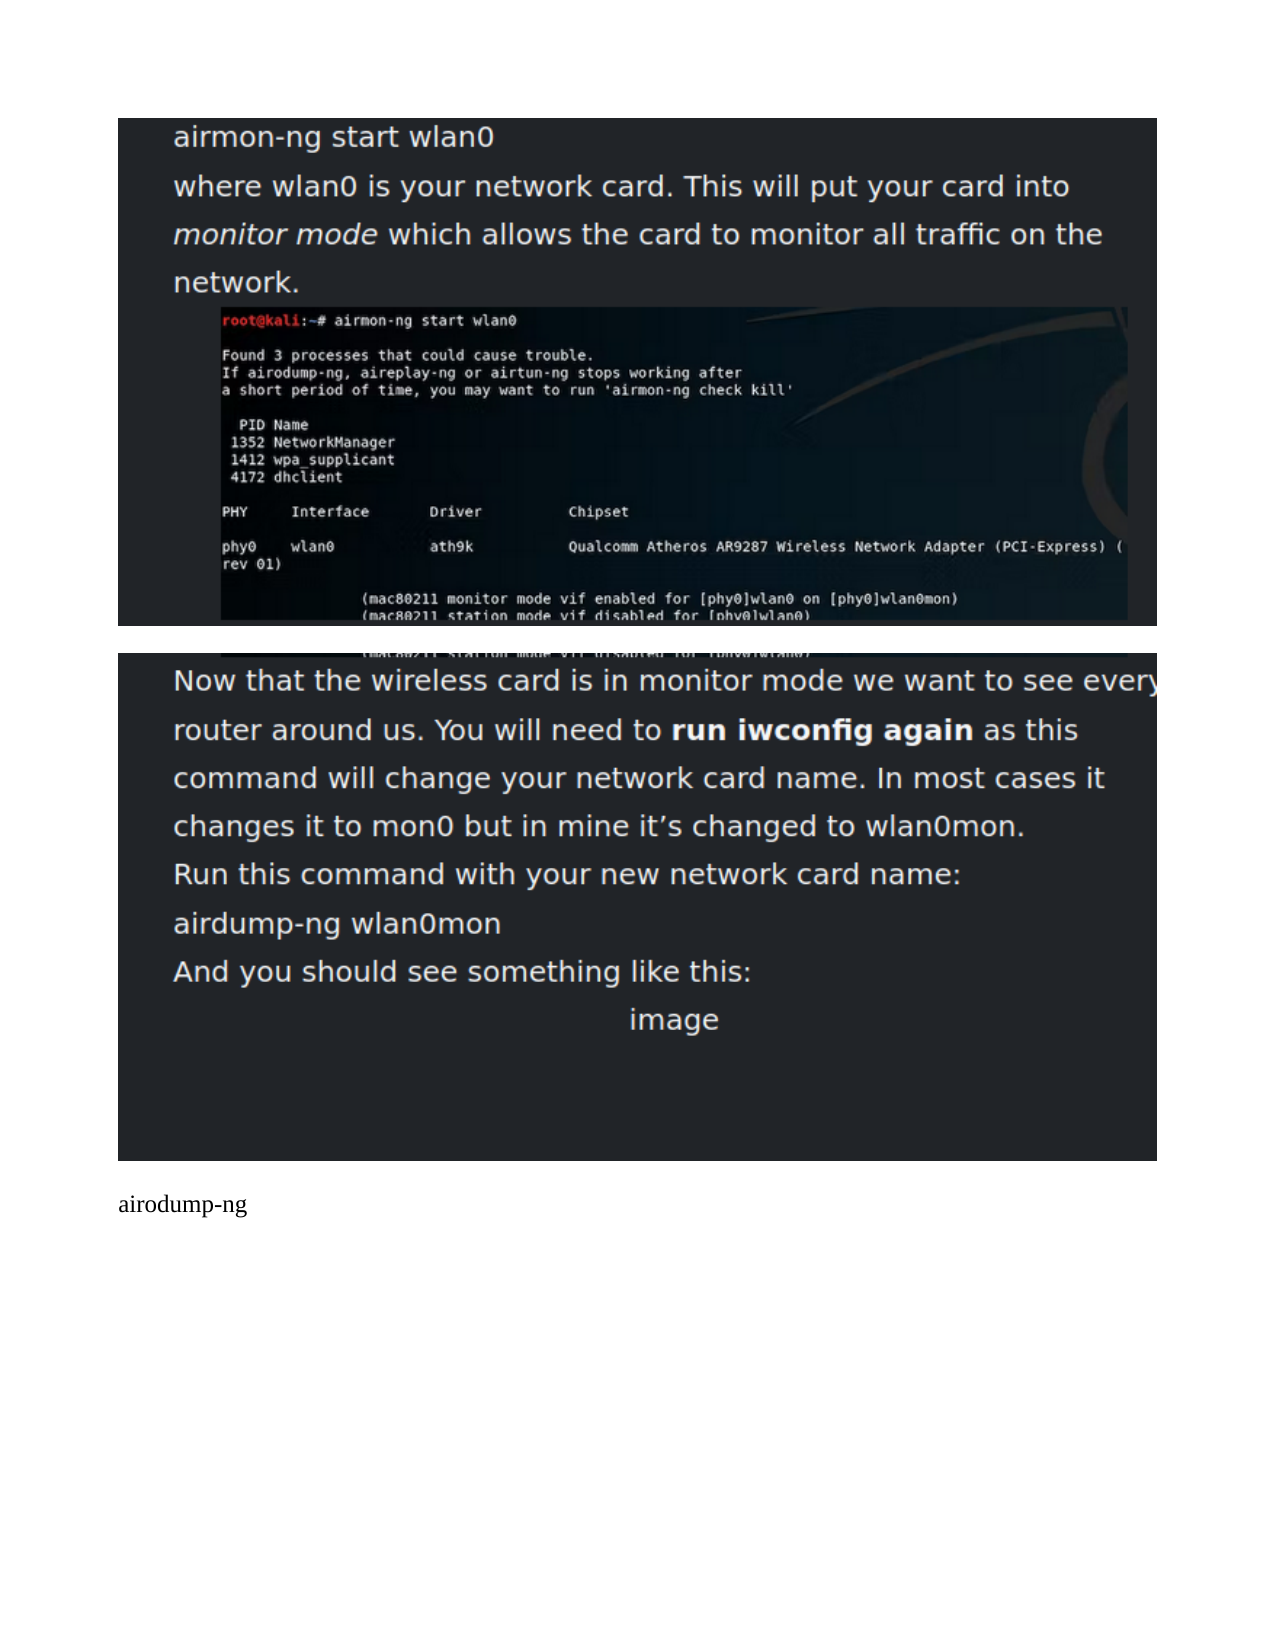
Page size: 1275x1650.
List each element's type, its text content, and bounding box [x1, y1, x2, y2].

picture [118, 653, 1157, 1161]
picture [118, 118, 1157, 626]
text airodump-ng [118, 1189, 1157, 1218]
